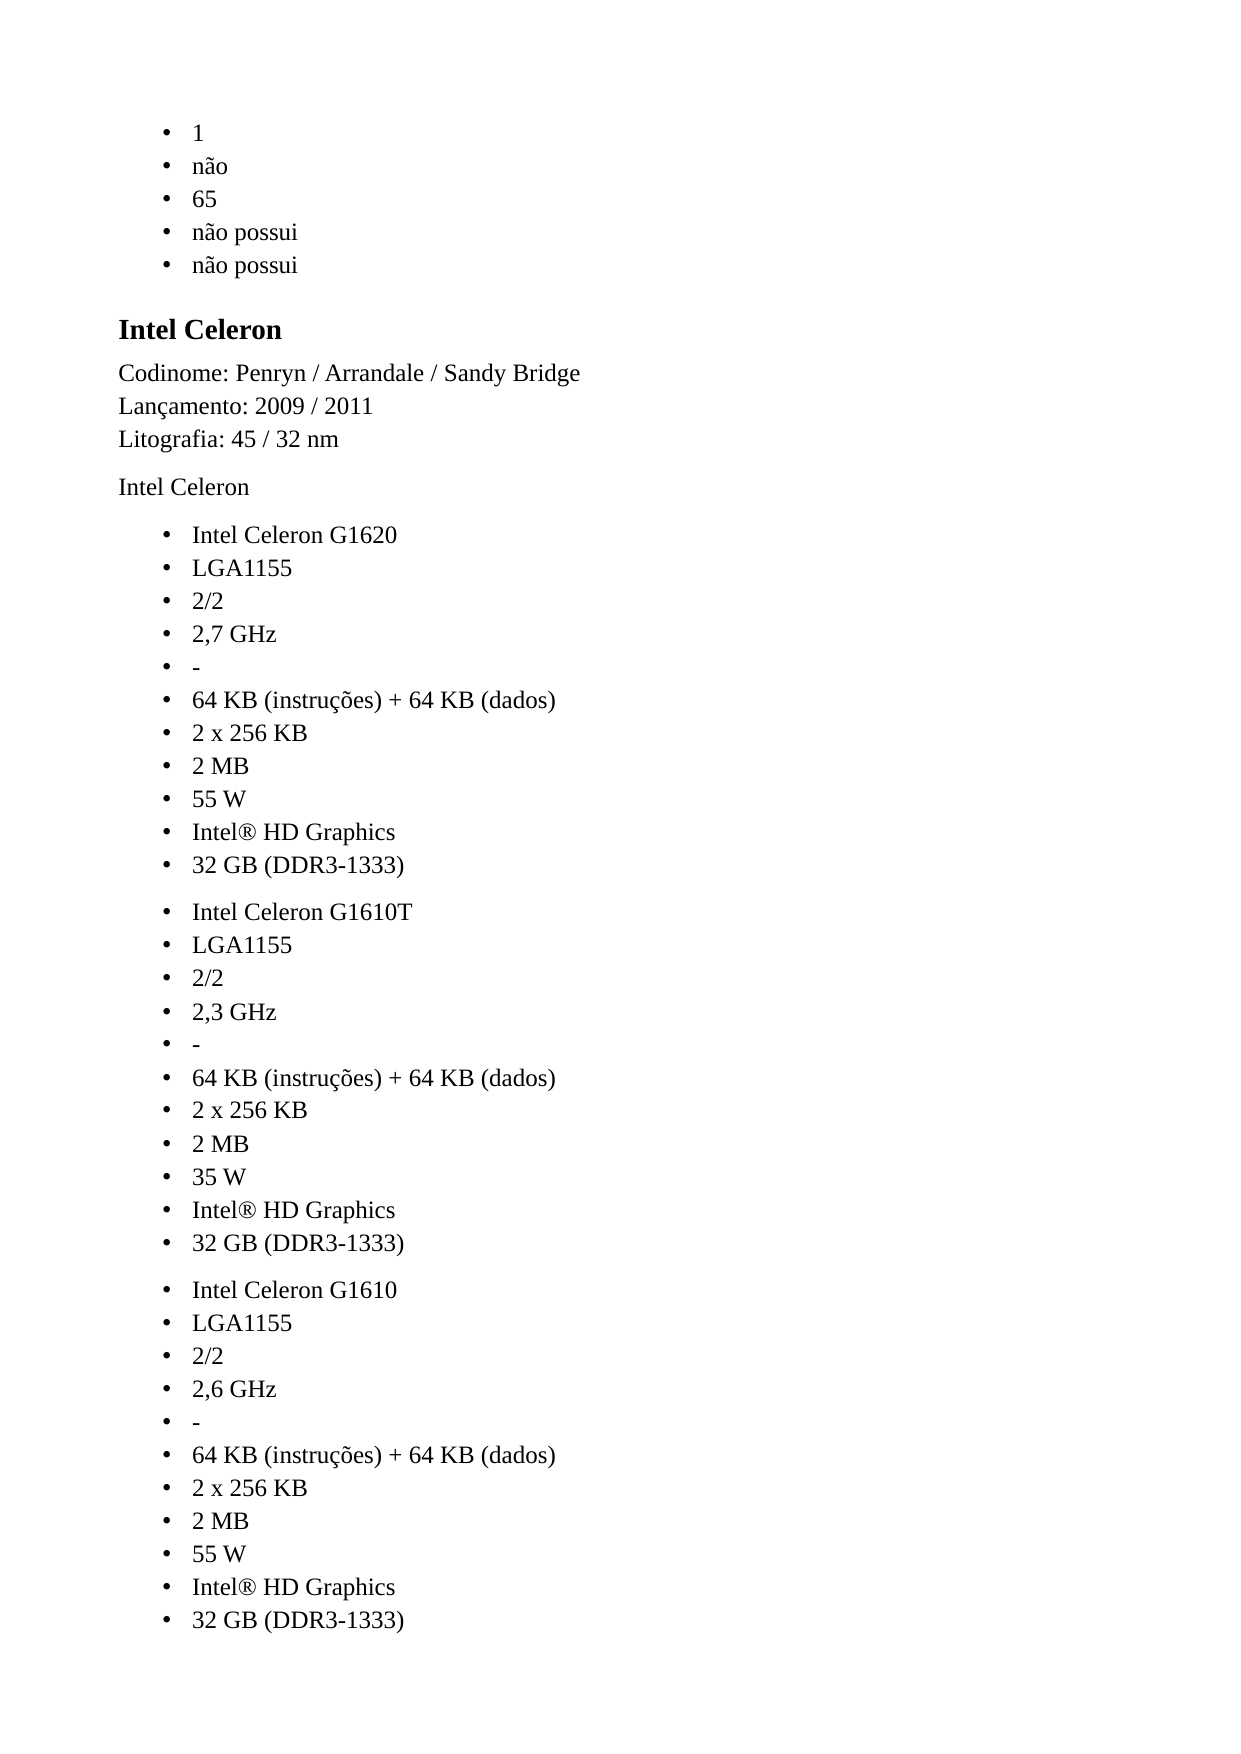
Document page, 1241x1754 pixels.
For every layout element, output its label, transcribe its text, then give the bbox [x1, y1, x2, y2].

list 64 KB (instruções) + 64 KB (dados) [162, 1440, 1122, 1469]
list Intel® HD Graphics [162, 1572, 1122, 1601]
list 64 KB (instruções) + 64 KB (dados) [162, 685, 1122, 713]
list Intel Celeron G1620 [162, 520, 1122, 548]
list 2 x 256 KB [162, 1096, 1122, 1124]
list 2/2 [162, 1341, 1122, 1370]
list 2 MB [162, 1129, 1122, 1157]
list 2/2 [162, 963, 1122, 992]
list 2,7 GHz [162, 619, 1122, 647]
subtitle Intel Celeron [118, 312, 1122, 346]
list não possui [162, 250, 1122, 279]
list LGA1155 [162, 553, 1122, 581]
list Intel® HD Graphics [162, 1195, 1122, 1223]
list não possui [162, 217, 1122, 246]
list - [162, 1029, 1122, 1058]
list 55 W [162, 1539, 1122, 1568]
list 35 W [162, 1162, 1122, 1190]
list 2,3 GHz [162, 997, 1122, 1025]
list 65 [162, 184, 1122, 213]
list não [162, 151, 1122, 180]
list 2 MB [162, 1506, 1122, 1535]
list LGA1155 [162, 931, 1122, 959]
list 1 [162, 118, 1122, 147]
list 2,6 GHz [162, 1374, 1122, 1403]
list 2/2 [162, 586, 1122, 614]
list 55 W [162, 784, 1122, 813]
list 32 GB (DDR3-1333) [162, 850, 1122, 879]
text Codinome: Penryn / Arrandale / Sandy Bridge Lançamento: 2009 / 2011 Litografia: 45 / 32 nm [118, 358, 1122, 453]
list Intel® HD Graphics [162, 817, 1122, 846]
list 32 GB (DDR3-1333) [162, 1228, 1122, 1256]
list 2 MB [162, 751, 1122, 779]
list 2 x 256 KB [162, 1473, 1122, 1502]
list 2 x 256 KB [162, 718, 1122, 747]
list - [162, 1407, 1122, 1436]
list LGA1155 [162, 1308, 1122, 1337]
list Intel Celeron G1610T [162, 897, 1122, 926]
list 32 GB (DDR3-1333) [162, 1606, 1122, 1634]
list Intel Celeron G1610 [162, 1275, 1122, 1304]
list - [162, 652, 1122, 681]
text Intel Celeron [118, 472, 1122, 501]
list 64 KB (instruções) + 64 KB (dados) [162, 1063, 1122, 1091]
